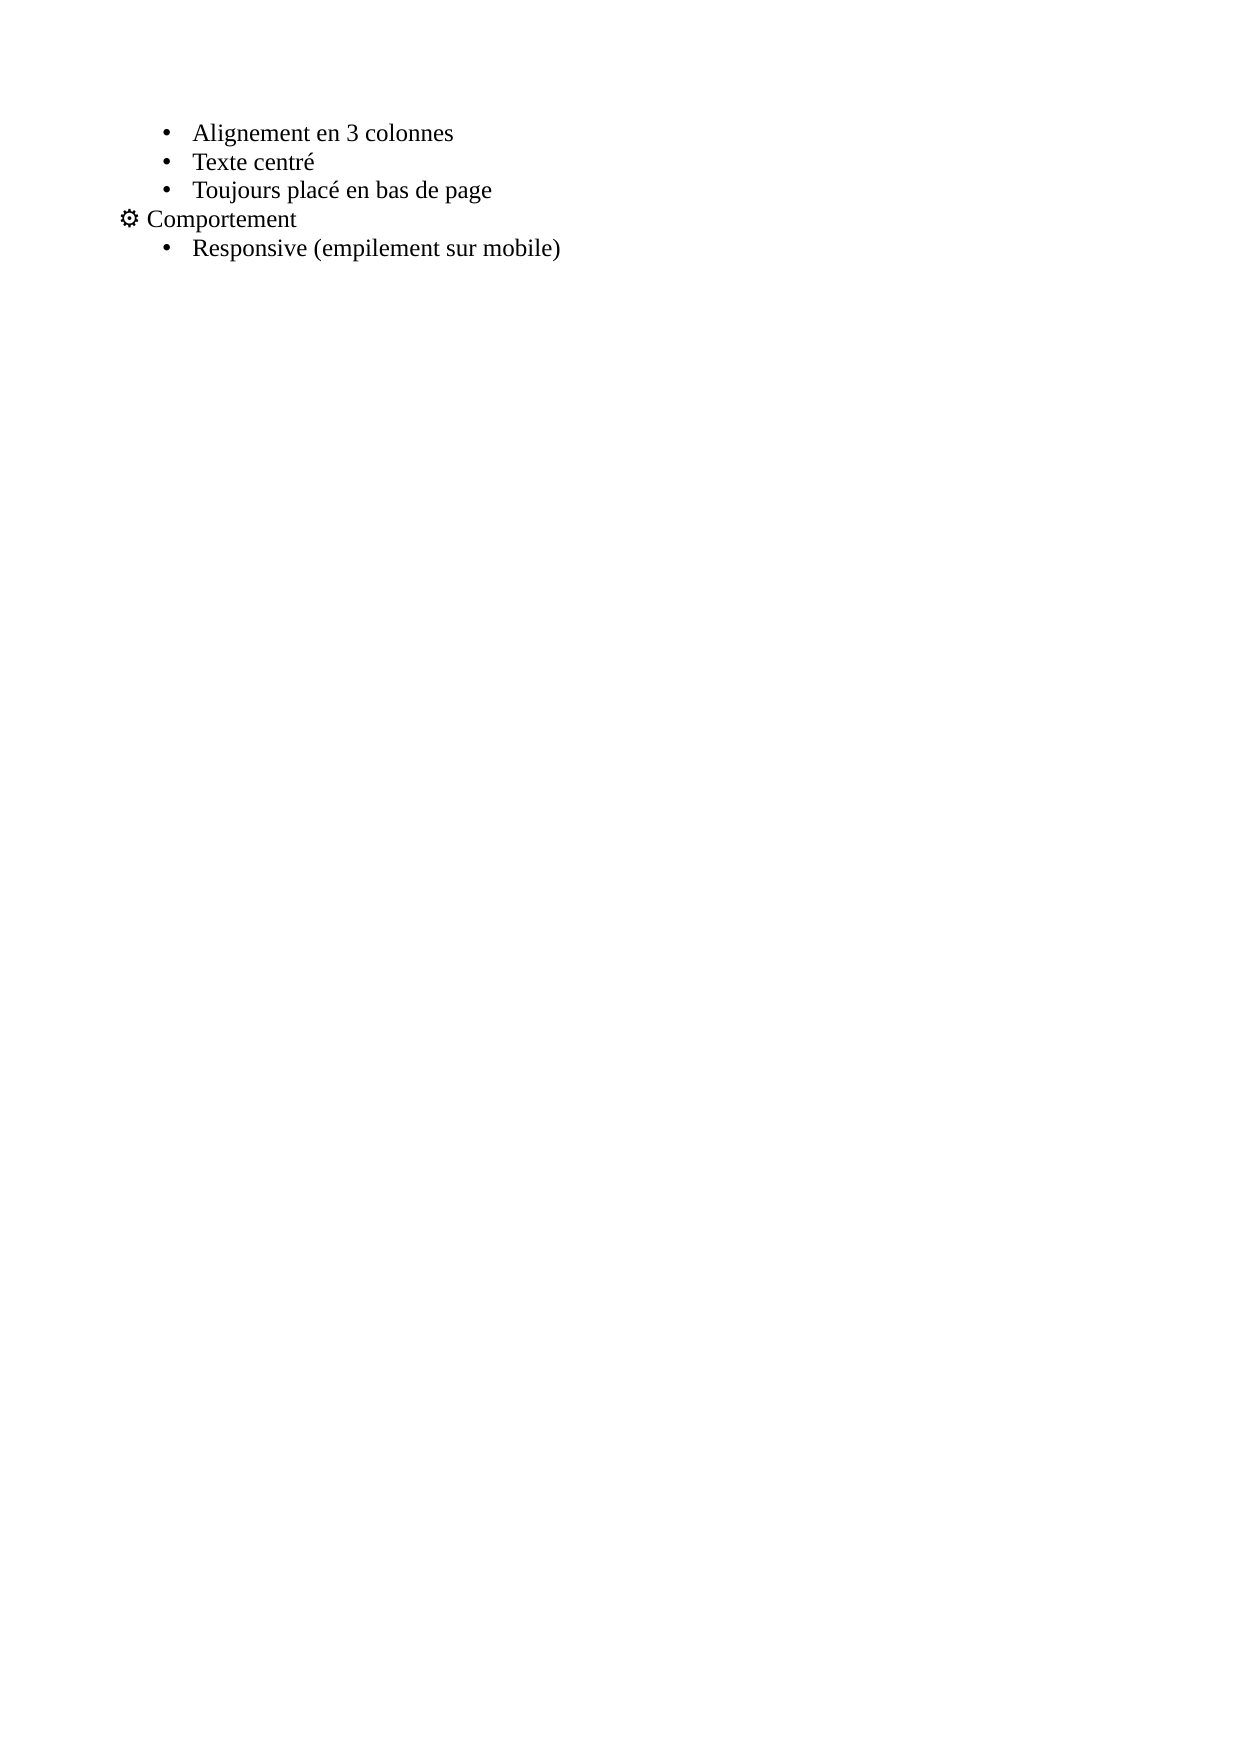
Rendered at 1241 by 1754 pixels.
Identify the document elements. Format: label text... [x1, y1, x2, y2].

list Toujours placé en bas de page [162, 176, 1122, 204]
list Texte centré [162, 147, 1122, 176]
list Alignement en 3 colonnes [162, 118, 1122, 147]
text ⚙️ Comportement [118, 204, 1122, 233]
list Responsive (empilement sur mobile) [162, 233, 1122, 262]
